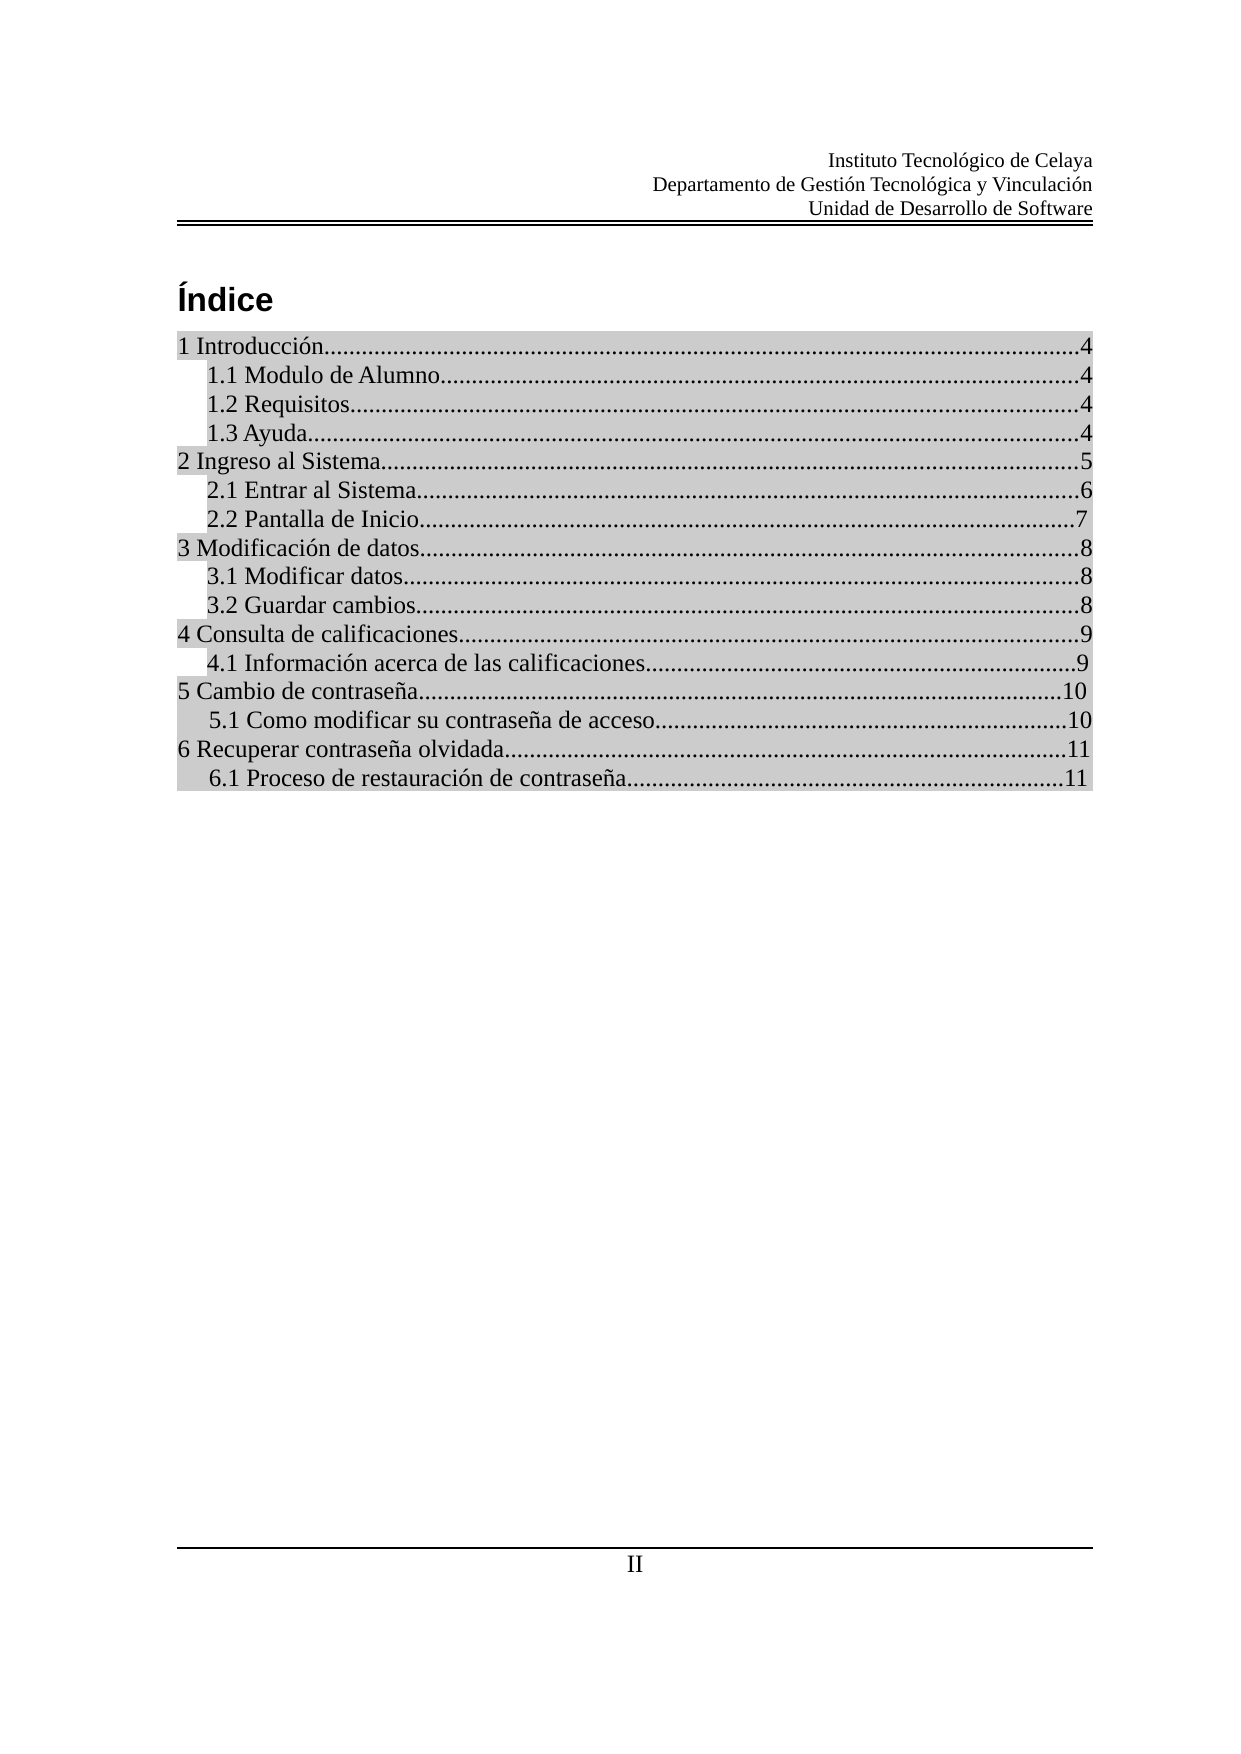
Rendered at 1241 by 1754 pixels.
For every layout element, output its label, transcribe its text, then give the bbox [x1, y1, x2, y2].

text 6 Recuperar contraseña olvidada..........................................................................................11 [177, 734, 1093, 763]
text 4.1 Información acerca de las calificaciones.....................................................................9 [207, 648, 1093, 676]
text 3.2 Guardar cambios 8 [207, 590, 1093, 619]
text 5.1 Como modificar su contraseña de acceso..................................................................10 [177, 705, 1093, 734]
text 1.3 Ayuda 4 [207, 418, 1093, 446]
text 1.2 Requisitos 4 [207, 389, 1093, 418]
text 2 Ingreso al Sistema 5 [177, 446, 1093, 475]
text 3 Modificación de datos 8 [177, 533, 1093, 561]
text 5 Cambio de contraseña.......................................................................................................10 [177, 676, 1093, 705]
text 1 Introducción 4 [177, 331, 1093, 360]
text 1.1 Modulo de Alumno 4 [207, 360, 1093, 389]
text 6.1 Proceso de restauración de contraseña......................................................................11 [177, 763, 1093, 791]
subtitle Índice [177, 281, 1093, 319]
text 2.1 Entrar al Sistema 6 [207, 475, 1093, 504]
text 2.2 Pantalla de Inicio.........................................................................................................7 [207, 504, 1093, 533]
text 4 Consulta de calificaciones 9 [177, 619, 1093, 648]
text 3.1 Modificar datos 8 [207, 561, 1093, 590]
